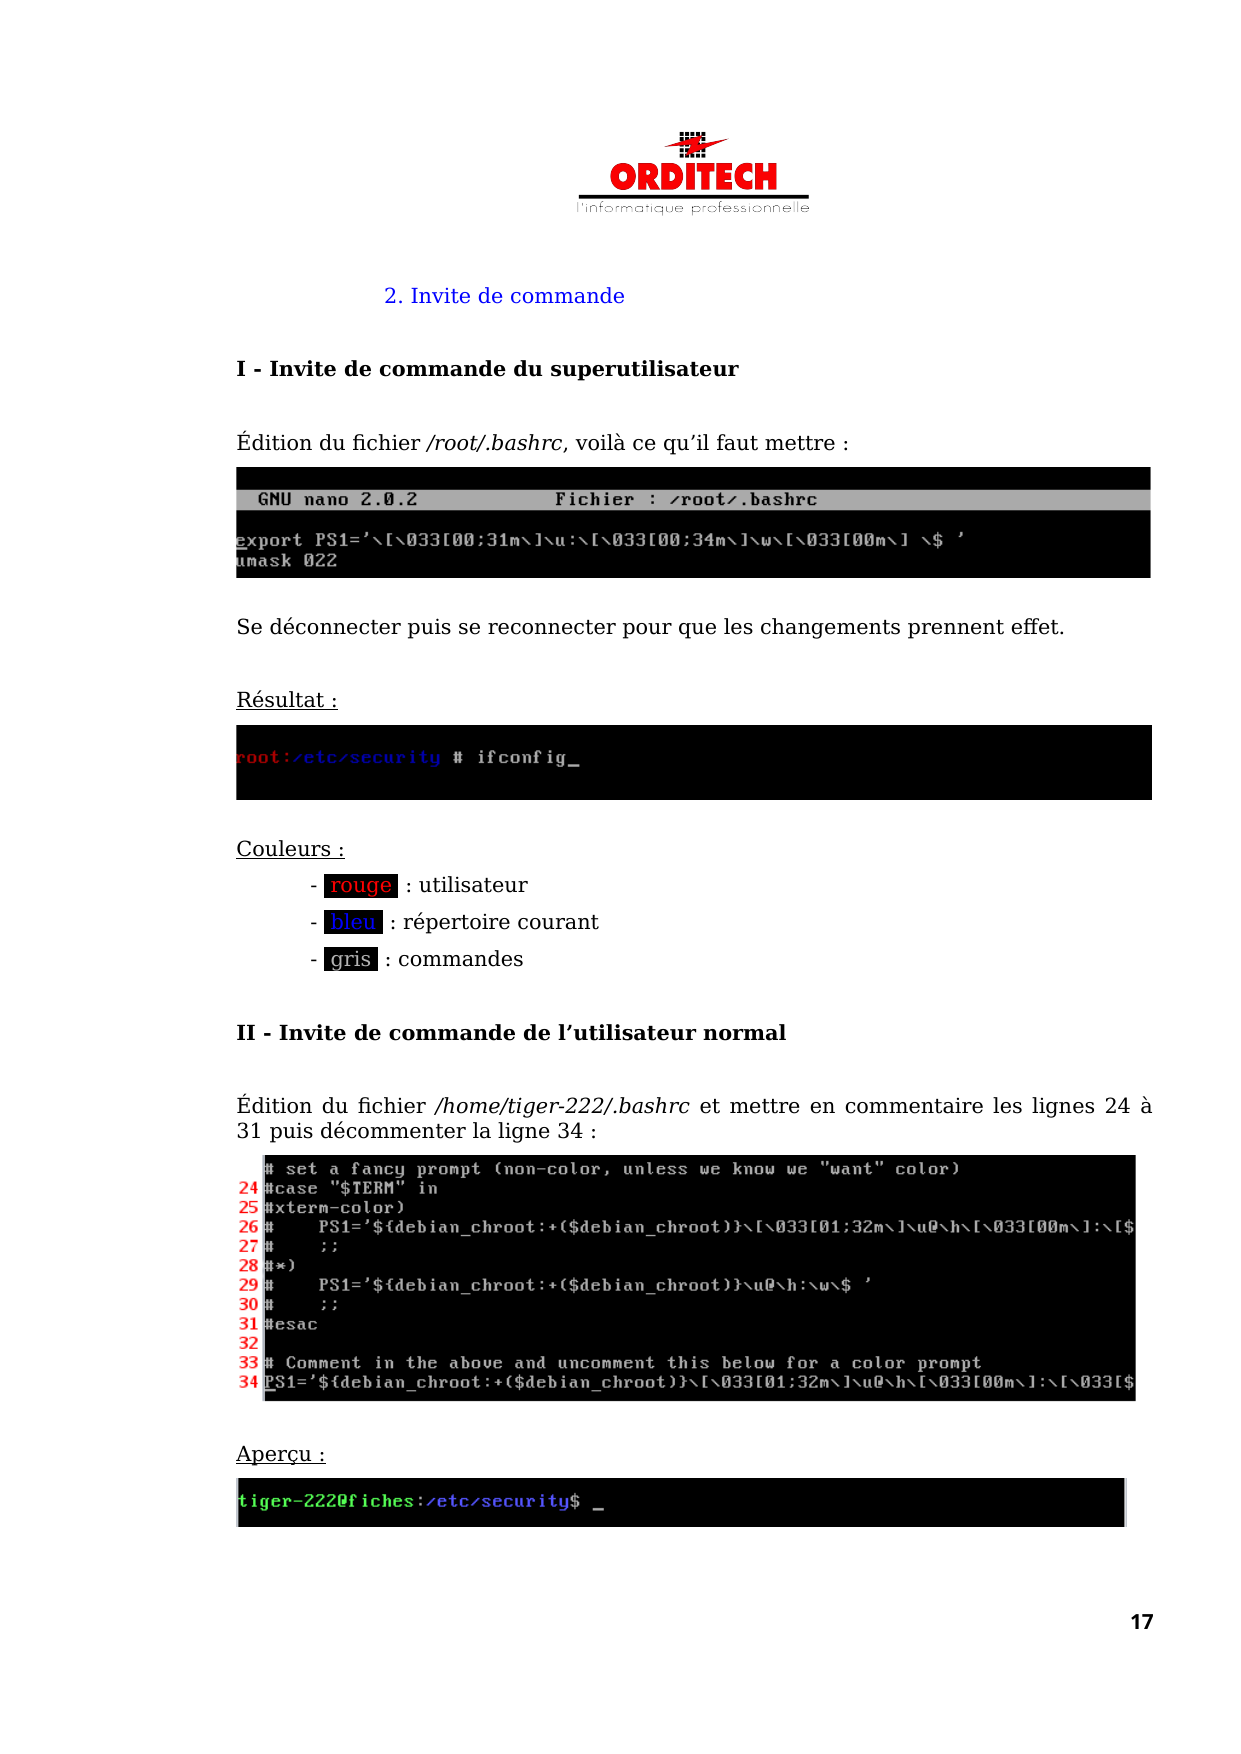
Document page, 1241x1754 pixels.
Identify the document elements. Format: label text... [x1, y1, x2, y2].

text Se déconnecter puis se reconnecter pour que les changements prennent effet. [236, 615, 1153, 639]
text Édition du fichier /home/tiger-222/.bashrc et mettre en commentaire les lignes 24 à 31 puis décommenter la ligne 34 : [236, 1094, 1153, 1143]
text - gris : commandes [236, 947, 1153, 971]
text II - Invite de commande de l’utilisateur normal [236, 1021, 1153, 1045]
picture [236, 1478, 1127, 1527]
text 2. Invite de commande [236, 284, 1153, 308]
text I - Invite de commande du superutilisateur [236, 357, 1153, 382]
picture [236, 1155, 1137, 1406]
text - rouge : utilisateur [236, 873, 1153, 898]
text Édition du fichier /root/.bashrc, voilà ce qu’il faut mettre : [236, 431, 1153, 455]
text Couleurs : [236, 837, 1153, 861]
picture [236, 725, 1152, 800]
text Résultat : [236, 688, 1153, 713]
picture [236, 467, 1152, 578]
text Aperçu : [236, 1442, 1153, 1466]
text - bleu : répertoire courant [236, 910, 1153, 934]
picture [564, 122, 826, 225]
